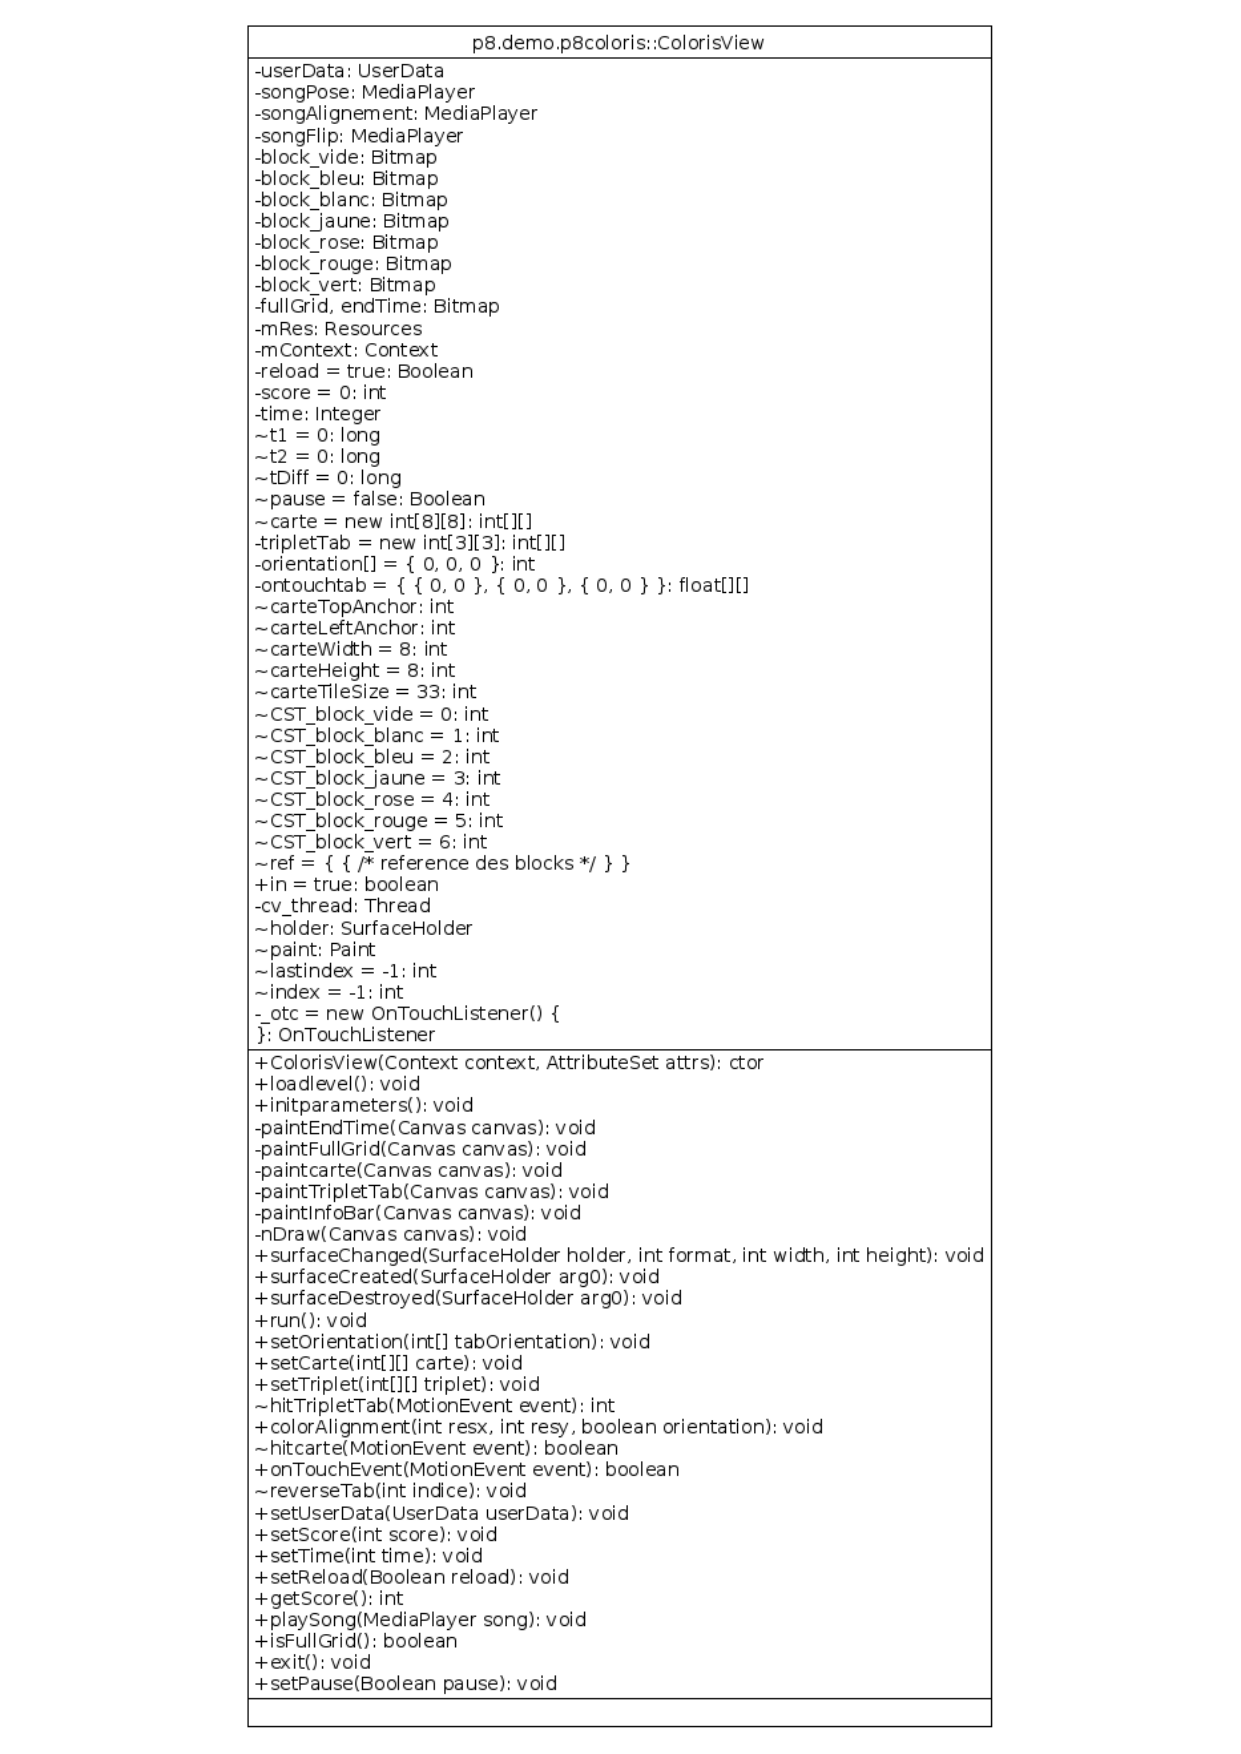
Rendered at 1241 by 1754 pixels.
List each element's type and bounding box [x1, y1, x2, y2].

picture [221, 0, 1019, 1754]
